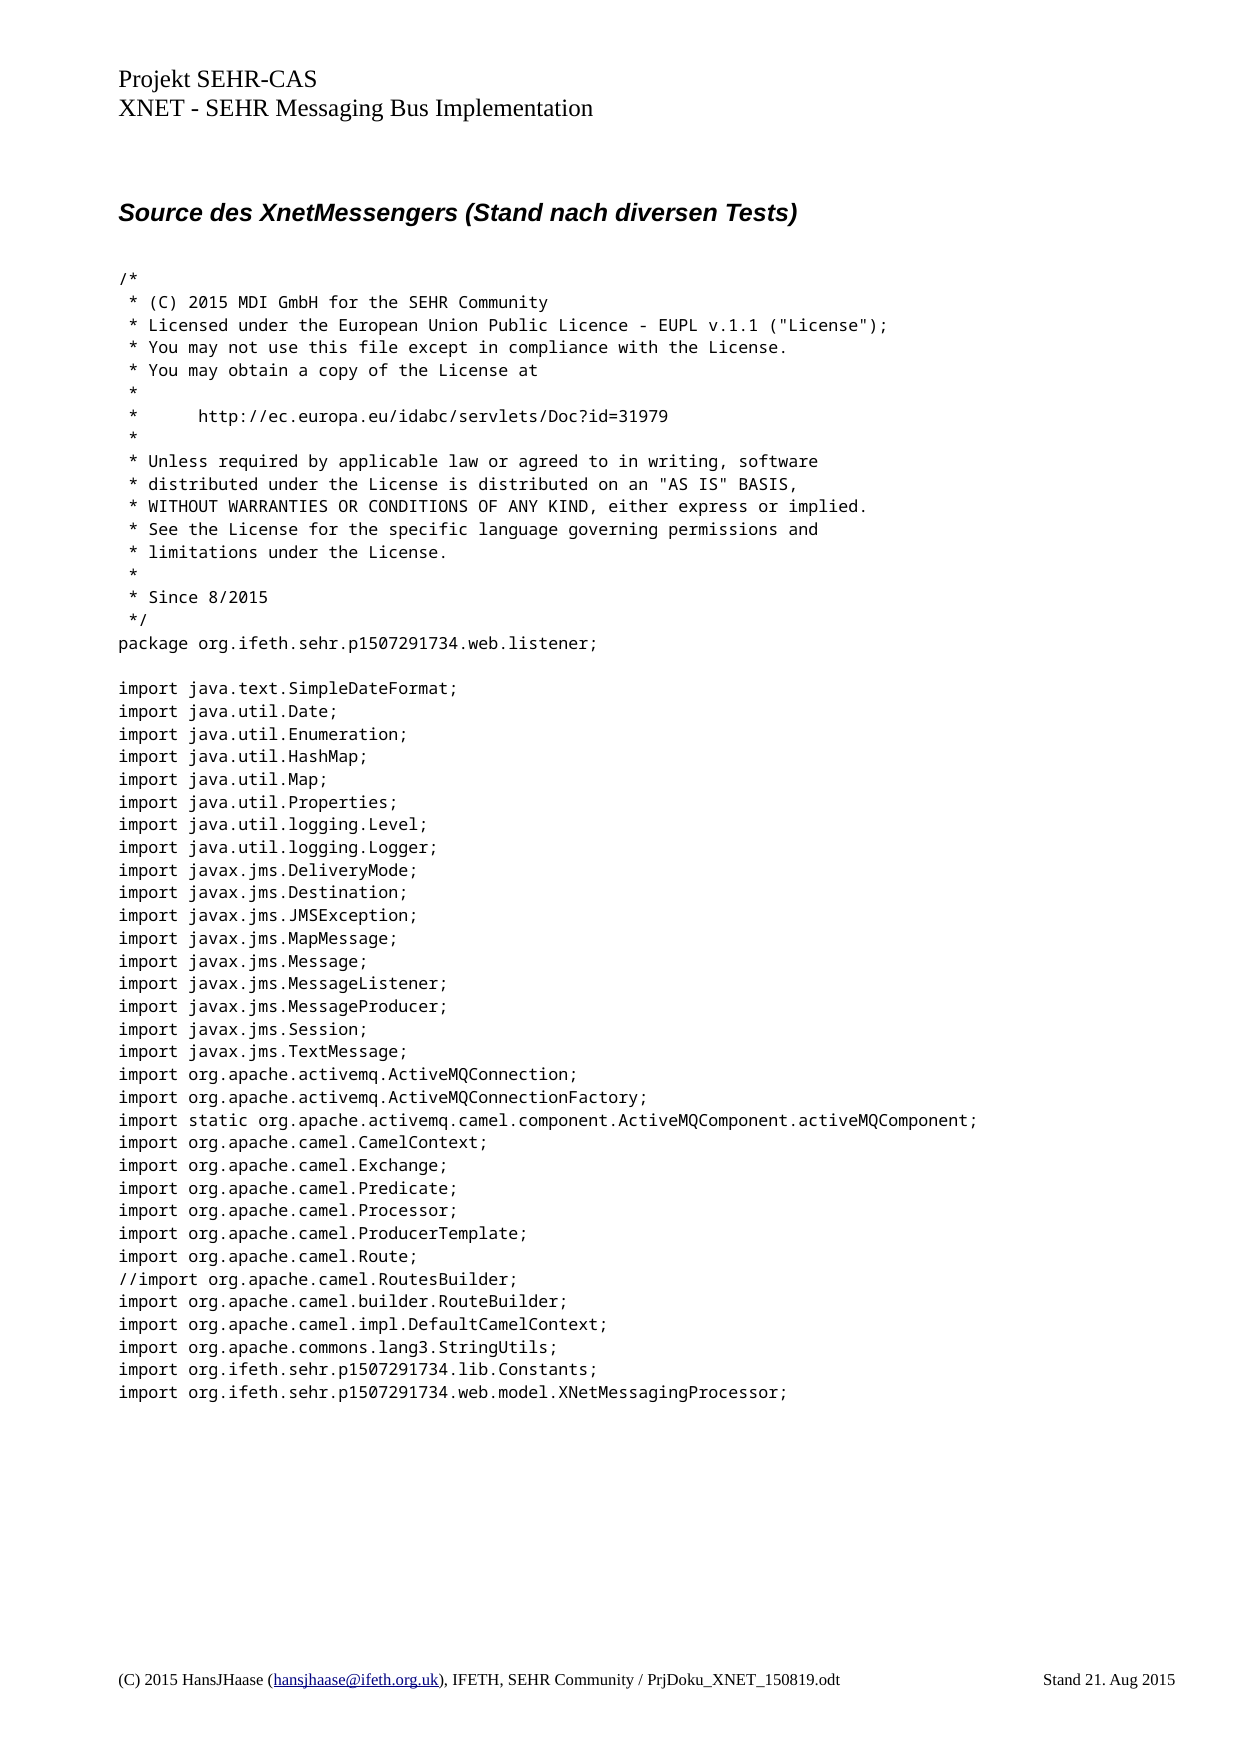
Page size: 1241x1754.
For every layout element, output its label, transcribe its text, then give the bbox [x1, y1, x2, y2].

text import org.apache.camel.ProducerTemplate; [118, 1222, 1175, 1244]
text import javax.jms.DeliveryMode; [118, 858, 1175, 881]
text import java.util.Enumeration; [118, 722, 1175, 745]
text * (C) 2015 MDI GmbH for the SEHR Community [118, 291, 1175, 313]
text import org.apache.camel.Predicate; [118, 1176, 1175, 1199]
text * [118, 563, 1175, 586]
text import java.text.SimpleDateFormat; [118, 677, 1175, 699]
text import javax.jms.MessageListener; [118, 972, 1175, 994]
text * You may obtain a copy of the License at [118, 359, 1175, 381]
text import java.util.HashMap; [118, 745, 1175, 767]
text * http://ec.europa.eu/idabc/servlets/Doc?id=31979 [118, 404, 1175, 427]
text * [118, 427, 1175, 449]
text * WITHOUT WARRANTIES OR CONDITIONS OF ANY KIND, either express or implied. [118, 495, 1175, 518]
text import org.apache.camel.builder.RouteBuilder; [118, 1290, 1175, 1312]
text import javax.jms.Destination; [118, 881, 1175, 904]
text import java.util.Date; [118, 699, 1175, 722]
text import org.apache.commons.lang3.StringUtils; [118, 1335, 1175, 1358]
text import javax.jms.Message; [118, 949, 1175, 972]
text * distributed under the License is distributed on an "AS IS" BASIS, [118, 472, 1175, 495]
text import javax.jms.MessageProducer; [118, 994, 1175, 1017]
subtitle Source des XnetMessengers (Stand nach diversen Tests) [118, 198, 1175, 227]
text import static org.apache.activemq.camel.component.ActiveMQComponent.activeMQComponent; [118, 1108, 1175, 1131]
text import java.util.Map; [118, 767, 1175, 790]
text * [118, 381, 1175, 404]
text import org.apache.camel.Exchange; [118, 1153, 1175, 1176]
text import org.apache.activemq.ActiveMQConnectionFactory; [118, 1085, 1175, 1108]
text package org.ifeth.sehr.p1507291734.web.listener; [118, 631, 1175, 654]
text import javax.jms.MapMessage; [118, 926, 1175, 949]
text import javax.jms.TextMessage; [118, 1040, 1175, 1063]
text import javax.jms.JMSException; [118, 904, 1175, 926]
text import org.apache.camel.CamelContext; [118, 1131, 1175, 1153]
text import org.apache.activemq.ActiveMQConnection; [118, 1063, 1175, 1085]
text * Since 8/2015 [118, 586, 1175, 608]
text * Unless required by applicable law or agreed to in writing, software [118, 449, 1175, 472]
text * See the License for the specific language governing permissions and [118, 518, 1175, 540]
text import java.util.Properties; [118, 790, 1175, 813]
text * Licensed under the European Union Public Licence - EUPL v.1.1 ("License"); [118, 313, 1175, 336]
text import javax.jms.Session; [118, 1017, 1175, 1040]
text //import org.apache.camel.RoutesBuilder; [118, 1267, 1175, 1290]
text import org.ifeth.sehr.p1507291734.lib.Constants; [118, 1358, 1175, 1381]
text /* [118, 268, 1175, 291]
text * limitations under the License. [118, 540, 1175, 563]
text import org.apache.camel.impl.DefaultCamelContext; [118, 1312, 1175, 1335]
text import org.apache.camel.Route; [118, 1244, 1175, 1267]
text * You may not use this file except in compliance with the License. [118, 336, 1175, 359]
text import java.util.logging.Logger; [118, 836, 1175, 858]
text */ [118, 608, 1175, 631]
text import org.ifeth.sehr.p1507291734.web.model.XNetMessagingProcessor; [118, 1381, 1175, 1403]
text import java.util.logging.Level; [118, 813, 1175, 836]
text import org.apache.camel.Processor; [118, 1199, 1175, 1222]
